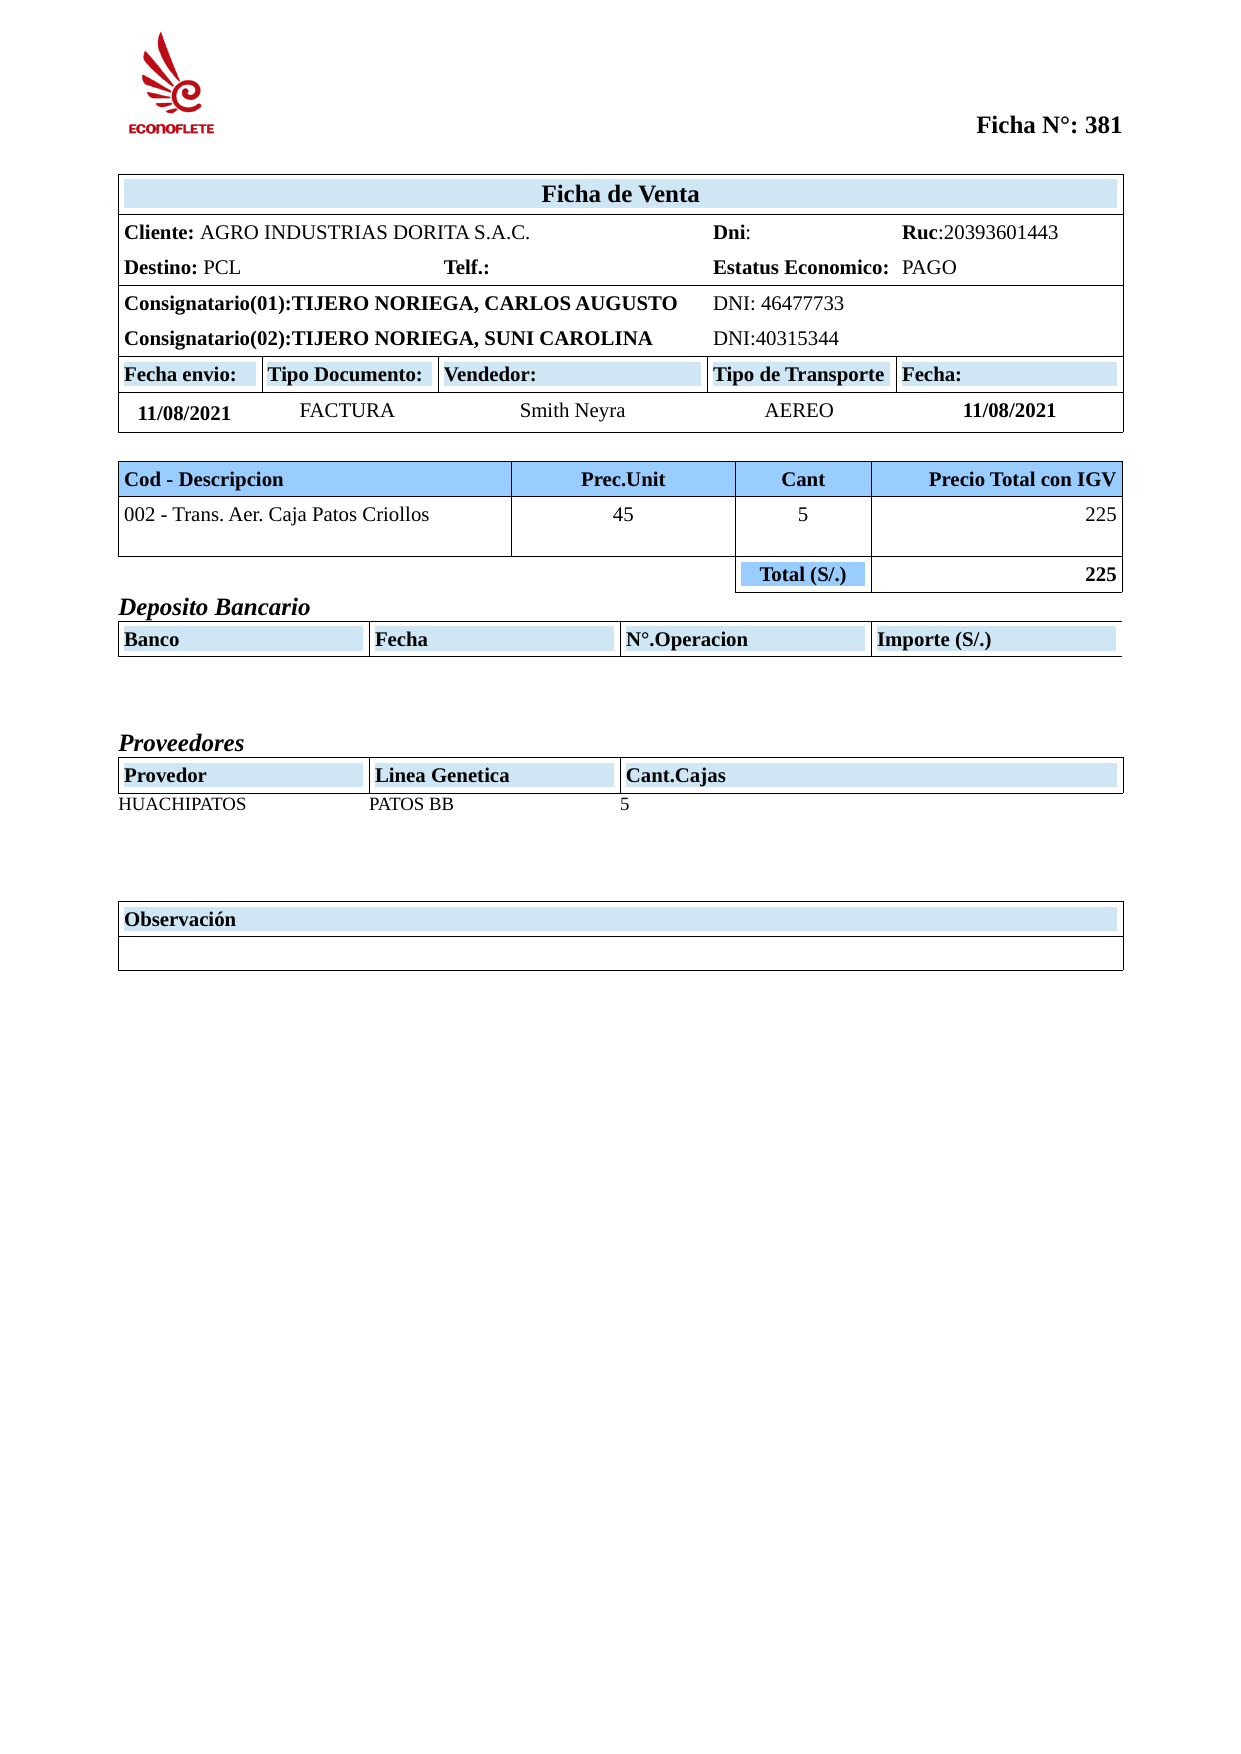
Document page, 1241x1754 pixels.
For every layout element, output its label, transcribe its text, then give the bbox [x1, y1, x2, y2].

table_cell [871, 705, 1122, 728]
table_header Provedor [119, 758, 369, 793]
table_cell [620, 858, 1123, 879]
table_header Ficha de Venta [119, 175, 1123, 214]
table_cell 002 - Trans. Aer. Caja Patos Criollos [119, 497, 511, 556]
table_cell [118, 836, 369, 858]
table_cell [369, 705, 620, 728]
picture [118, 31, 225, 134]
table_header Observación [119, 902, 1123, 936]
table_cell [620, 836, 1123, 858]
table_header Cant [736, 462, 871, 496]
table_header N°.Operacion [621, 622, 871, 656]
table_cell Fecha envio: [119, 357, 262, 392]
table_cell [369, 680, 620, 704]
table_cell [369, 657, 620, 680]
table_cell Estatus Economico: [707, 249, 896, 285]
table_cell 5 [736, 497, 871, 556]
table_header Fecha [370, 622, 620, 656]
table_header Prec.Unit [512, 462, 735, 496]
table_cell Consignatario(01):TIJERO NORIEGA, CARLOS AUGUSTO [119, 286, 707, 321]
table_cell 225 [872, 557, 1122, 592]
table_cell [369, 879, 620, 901]
table_cell [119, 937, 1123, 969]
table_cell [871, 657, 1122, 680]
table_cell Telf.: [438, 249, 707, 285]
table_cell DNI:40315344 [707, 321, 1123, 356]
table_cell FACTURA [262, 393, 438, 432]
table_cell PAGO [896, 249, 1123, 285]
text Deposito Bancario [118, 592, 1122, 621]
table_cell [369, 858, 620, 879]
table_cell Tipo Documento: [263, 357, 438, 392]
table_cell AEREO [707, 393, 896, 432]
table_header Banco [119, 622, 369, 656]
table_cell [620, 657, 871, 680]
table_cell Vendedor: [439, 357, 707, 392]
table_cell [369, 836, 620, 858]
table_cell Cliente: AGRO INDUSTRIAS DORITA S.A.C. [119, 215, 707, 249]
table_cell Tipo de Transporte [708, 357, 896, 392]
table_cell [369, 815, 620, 836]
table_cell [118, 858, 369, 879]
table_header Precio Total con IGV [872, 462, 1122, 496]
table_cell [118, 705, 369, 728]
table_header Linea Genetica [370, 758, 620, 793]
table_cell Smith Neyra [438, 393, 707, 432]
table_cell 45 [512, 497, 735, 556]
table_cell 5 [620, 794, 1123, 814]
table_cell DNI: 46477733 [707, 286, 1123, 321]
table_cell Dni: [707, 215, 896, 249]
text Proveedores [118, 728, 1122, 757]
table_cell 225 [872, 497, 1122, 556]
table_cell Total (S/.) [736, 557, 871, 592]
table_cell [118, 680, 369, 704]
table_cell [118, 557, 511, 592]
table_cell 11/08/2021 [119, 393, 262, 432]
table_cell [620, 879, 1123, 901]
table_cell [118, 657, 369, 680]
table_cell [620, 680, 871, 704]
table_cell Fecha: [897, 357, 1123, 392]
table_cell Consignatario(02):TIJERO NORIEGA, SUNI CAROLINA [119, 321, 707, 356]
table_cell [511, 557, 735, 592]
table_cell HUACHIPATOS [118, 794, 369, 814]
table_cell PATOS BB [369, 794, 620, 814]
table_header Cod - Descripcion [119, 462, 511, 496]
table_cell [871, 680, 1122, 704]
table_cell [118, 879, 369, 901]
table_cell 11/08/2021 [896, 393, 1123, 432]
table_cell Destino: PCL [119, 249, 438, 285]
table_cell [620, 705, 871, 728]
table_cell [620, 815, 1123, 836]
table_header Importe (S/.) [872, 622, 1122, 656]
table_cell Ruc:20393601443 [896, 215, 1123, 249]
table_header Cant.Cajas [621, 758, 1123, 793]
table_cell [118, 815, 369, 836]
